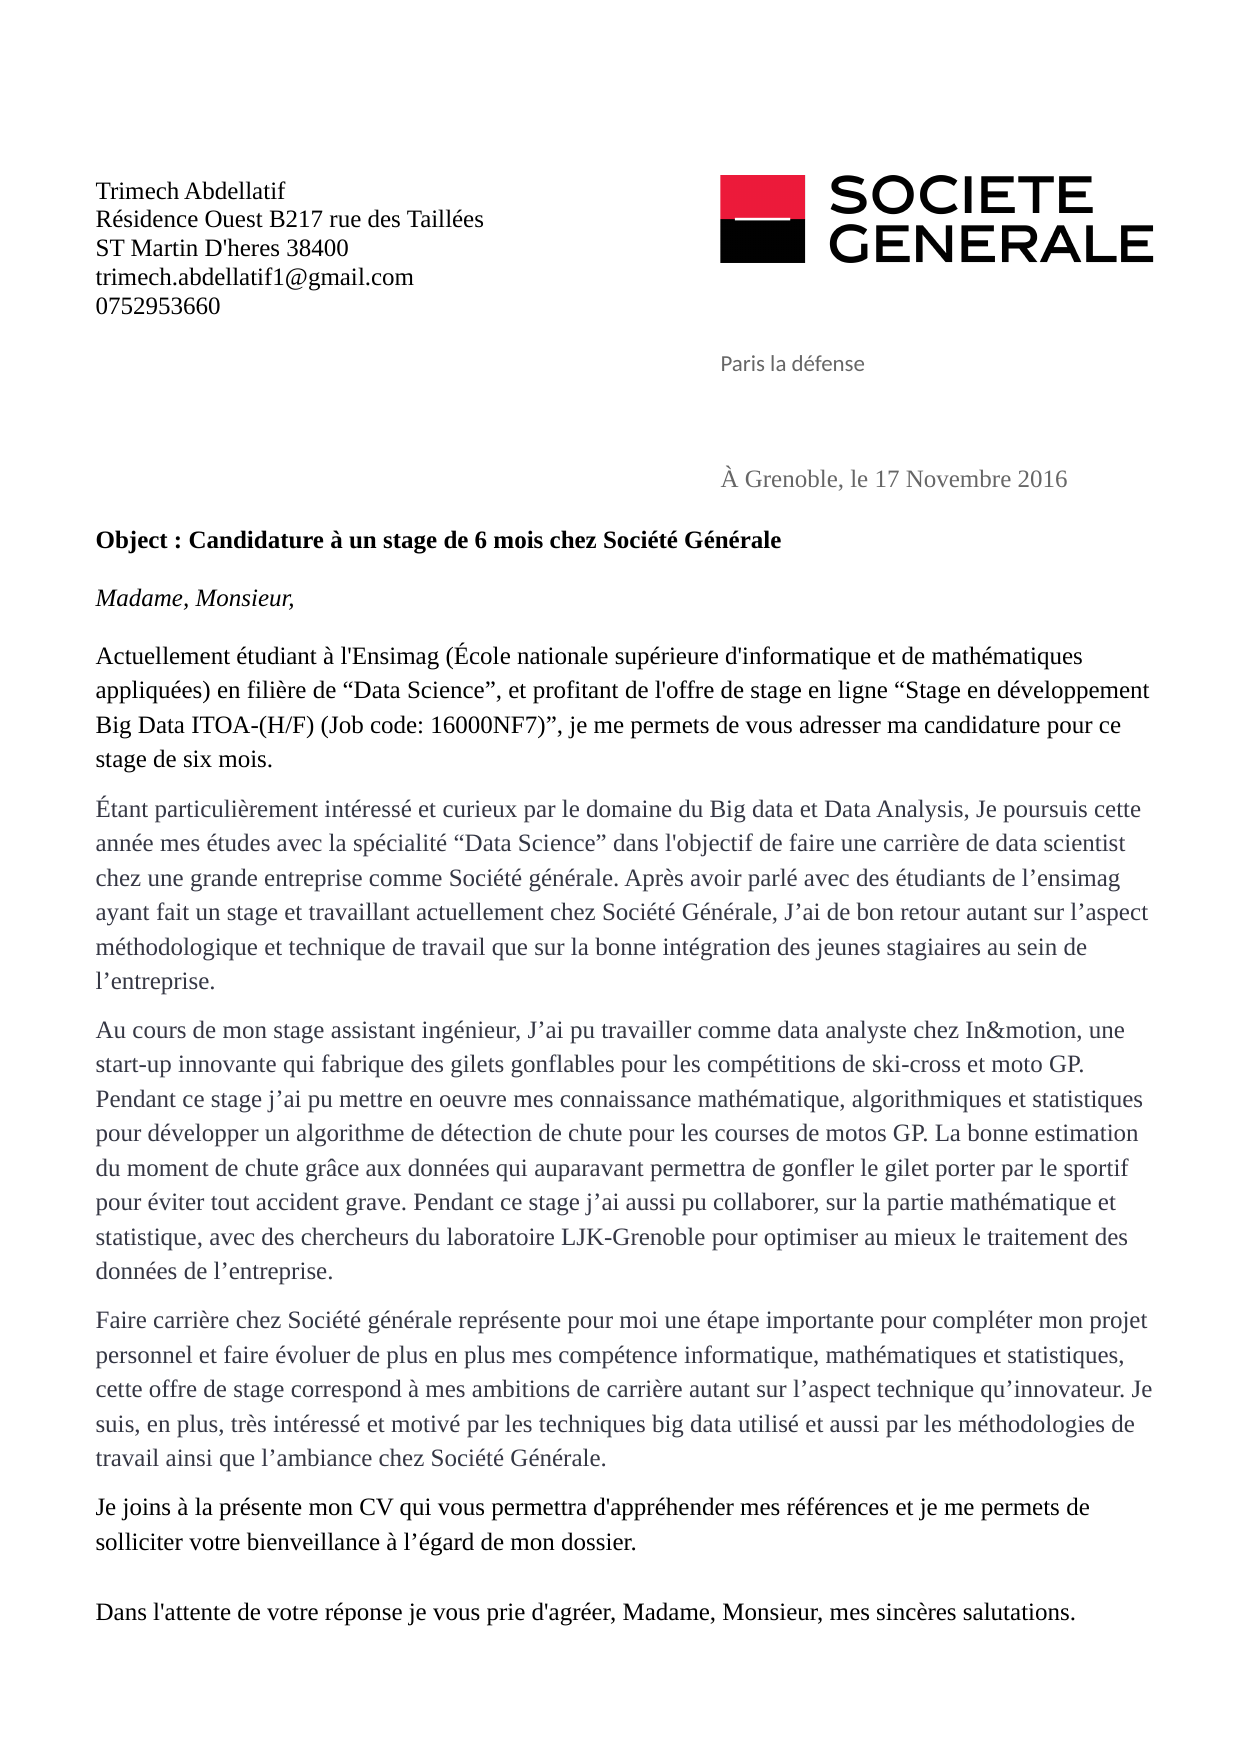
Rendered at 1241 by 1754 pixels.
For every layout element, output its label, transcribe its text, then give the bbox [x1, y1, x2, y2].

table_header [720, 263, 1153, 349]
table_header [720, 147, 1153, 175]
table_cell Object : Candidature à un stage de 6 mois chez Société Générale Madame, Monsieur, Actuellement étudiant à l'Ensimag (École nationale supérieure d'informatique et de mathématiques appliquées) en filière de “Data Science”, et profitant de l'offre de stage en ligne “Stage en développement Big Data ITOA-(H/F) (Job code: 16000NF7)”, je me permets de vous adresser ma candidature pour ce stage de six mois. Étant particulièrement intéressé et curieux par le domaine du Big data et Data Analysis, Je poursuis cette année mes études avec la spécialité “Data Science” dans l'objectif de faire une carrière de data scientist chez une grande entreprise comme Société générale. Après avoir parlé avec des étudiants de l’ensimag ayant fait un stage et travaillant actuellement chez Société Générale, J’ai de bon retour autant sur l’aspect méthodologique et technique de travail que sur la bonne intégration des jeunes stagiaires au sein de l’entreprise. Au cours de mon stage assistant ingénieur, J’ai pu travailler comme data analyste chez In&motion, une start-up innovante qui fabrique des gilets gonflables pour les compétitions de ski-cross et moto GP. Pendant ce stage j’ai pu mettre en oeuvre mes connaissance mathématique, algorithmiques et statistiques pour développer un algorithme de détection de chute pour les courses de motos GP. La bonne estimation du moment de chute grâce aux données qui auparavant permettra de gonfler le gilet porter par le sportif pour éviter tout accident grave. Pendant ce stage j’ai aussi pu collaborer, sur la partie mathématique et statistique, avec des chercheurs du laboratoire LJK-Grenoble pour optimiser au mieux le traitement des données de l’entreprise. Faire carrière chez Société générale représente pour moi une étape importante pour compléter mon projet personnel et faire évoluer de plus en plus mes compétence informatique, mathématiques et statistiques, cette offre de stage correspond à mes ambitions de carrière autant sur l’aspect technique qu’innovateur. Je suis, en plus, très intéressé et motivé par les techniques big data utilisé et aussi par les méthodologies de travail ainsi que l’ambiance chez Société Générale. Je joins à la présente mon CV qui vous permettra d'appréhender mes références et je me permets de solliciter votre bienveillance à l’égard de mon dossier. Dans l'attente de votre réponse je vous prie d'agréer, Madame, Monsieur, mes sincères salutations. [95, 523, 1153, 1628]
table_cell Paris la défense À Grenoble, le 17 Novembre 2016 [720, 349, 1153, 523]
table_header Trimech Abdellatif Résidence Ouest B217 rue des Taillées ST Martin D'heres 38400 trimech.abdellatif1@gmail.com 0752953660 [95, 147, 720, 349]
picture [720, 175, 1154, 263]
table_cell [95, 349, 720, 523]
